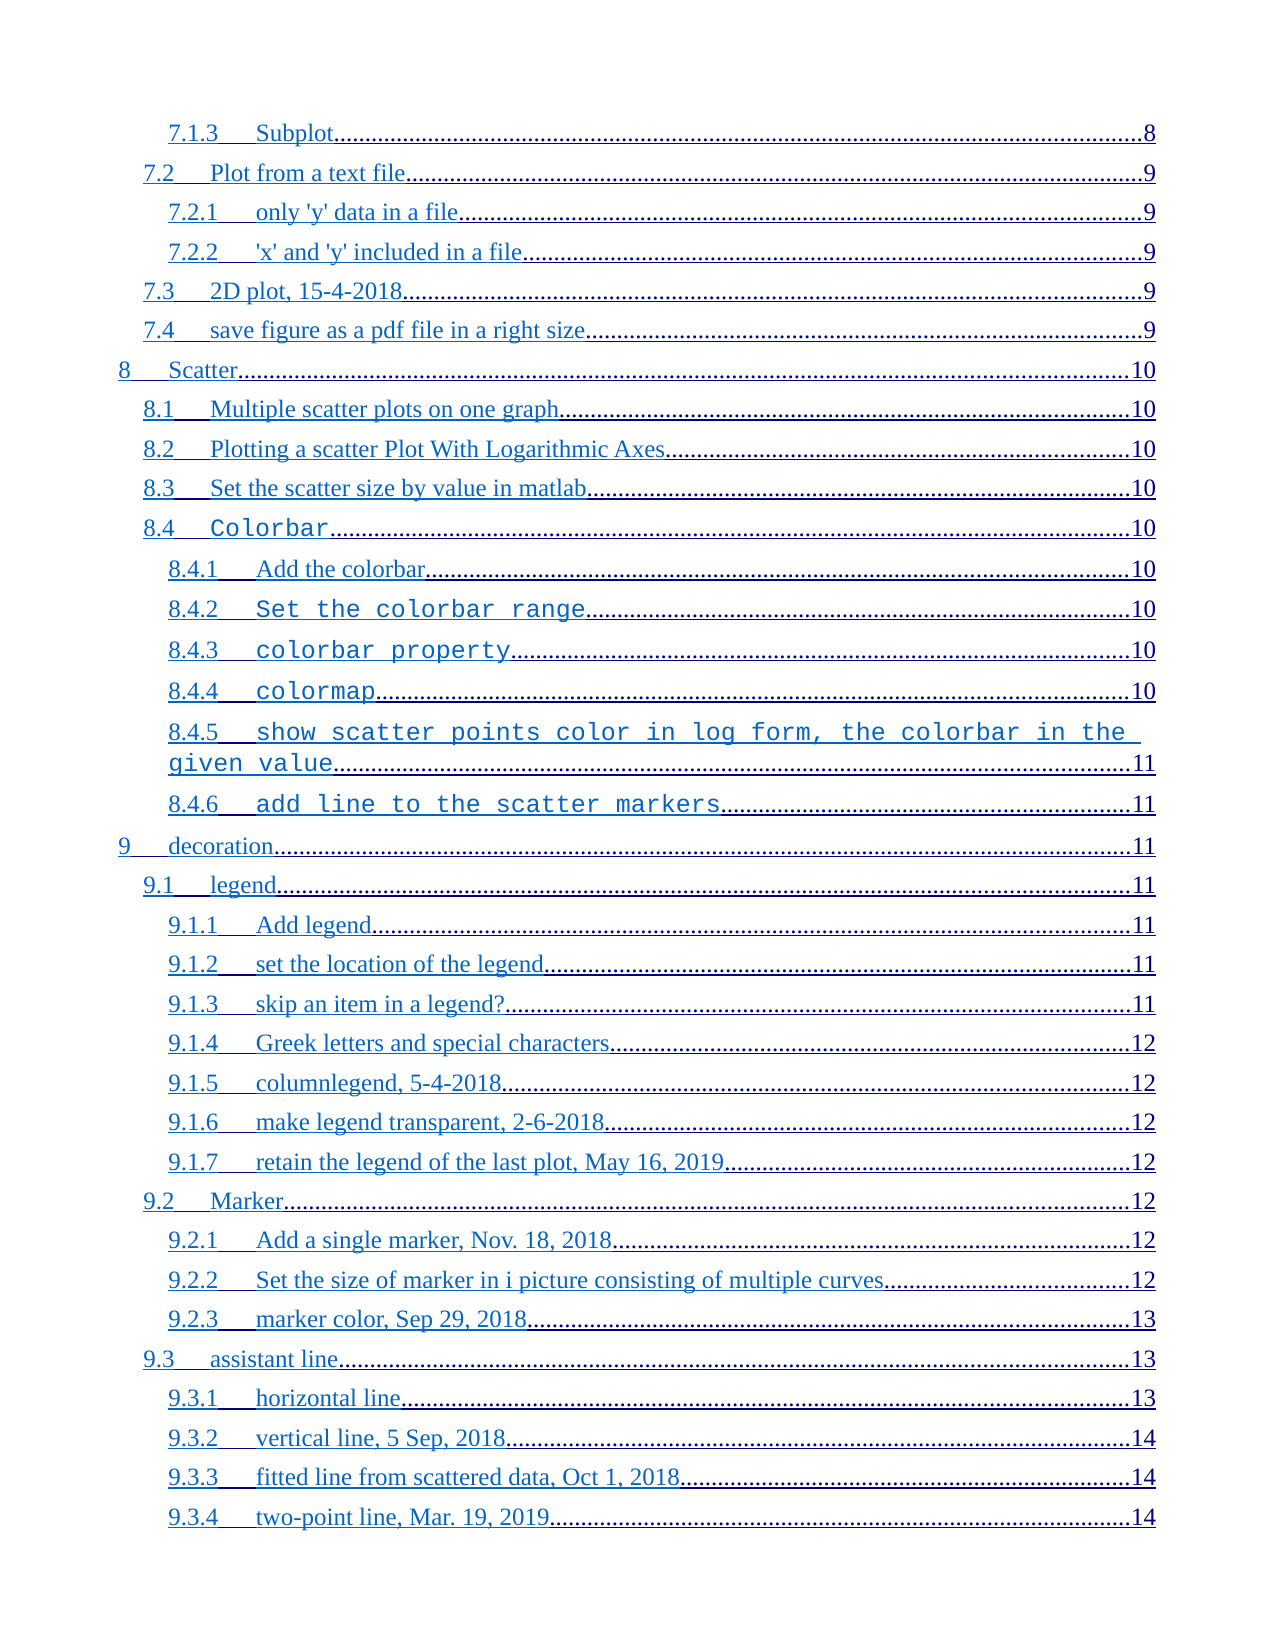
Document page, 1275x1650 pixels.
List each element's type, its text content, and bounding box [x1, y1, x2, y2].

text 9.1.7 retain the legend of the last plot, May 16, 2019 12 [168, 1147, 1157, 1176]
text 9 decoration 11 [118, 831, 1157, 860]
text 9.1.1 Add legend 11 [168, 910, 1157, 939]
text 9.3.3 fitted line from scattered data, Oct 1, 2018 14 [168, 1462, 1157, 1491]
text 8.1 Multiple scatter plots on one graph 10 [143, 394, 1157, 423]
text 9.2 Marker 12 [143, 1186, 1157, 1215]
text 8.4.5 show scatter points color in log form, the colorbar in the given value 11 [168, 717, 1157, 779]
text 9.3.4 two-point line, Mar. 19, 2019 14 [168, 1502, 1157, 1531]
text 9.1.5 columnlegend, 5-4-2018 12 [168, 1068, 1157, 1097]
text 9.2.1 Add a single marker, Nov. 18, 2018 12 [168, 1226, 1157, 1254]
text 7.3 2D plot, 15-4-2018 9 [143, 276, 1157, 305]
text 9.1.6 make legend transparent, 2-6-2018 12 [168, 1107, 1157, 1136]
text 8.3 Set the scatter size by value in matlab 10 [143, 473, 1157, 502]
text 8.4.6 add line to the scatter markers 11 [168, 789, 1157, 820]
text 7.2 Plot from a text file 9 [143, 158, 1157, 187]
text 8 Scatter 10 [118, 355, 1157, 384]
text 9.1.2 set the location of the legend 11 [168, 949, 1157, 978]
text 9.2.3 marker color, Sep 29, 2018 13 [168, 1304, 1157, 1333]
text 8.4.4 colormap 10 [168, 676, 1157, 707]
text 7.4 save figure as a pdf file in a right size 9 [143, 316, 1157, 344]
text 9.3.2 vertical line, 5 Sep, 2018 14 [168, 1423, 1157, 1452]
text 9.1.3 skip an item in a legend? 11 [168, 989, 1157, 1018]
text 8.2 Plotting a scatter Plot With Logarithmic Axes 10 [143, 434, 1157, 463]
text 8.4 Colorbar 10 [143, 513, 1157, 544]
text 9.2.2 Set the size of marker in i picture consisting of multiple curves 12 [168, 1265, 1157, 1294]
text 9.1.4 Greek letters and special characters 12 [168, 1028, 1157, 1057]
text 8.4.3 colorbar property 10 [168, 635, 1157, 666]
text 9.3.1 horizontal line 13 [168, 1383, 1157, 1412]
text 8.4.2 Set the colorbar range 10 [168, 594, 1157, 624]
text 7.2.1 only 'y' data in a file 9 [168, 197, 1157, 226]
text 7.1.3 Subplot 8 [168, 118, 1157, 147]
text 9.1 legend 11 [143, 870, 1157, 899]
text 7.2.2 'x' and 'y' included in a file 9 [168, 237, 1157, 266]
text 9.3 assistant line 13 [143, 1344, 1157, 1373]
text 8.4.1 Add the colorbar 10 [168, 554, 1157, 583]
